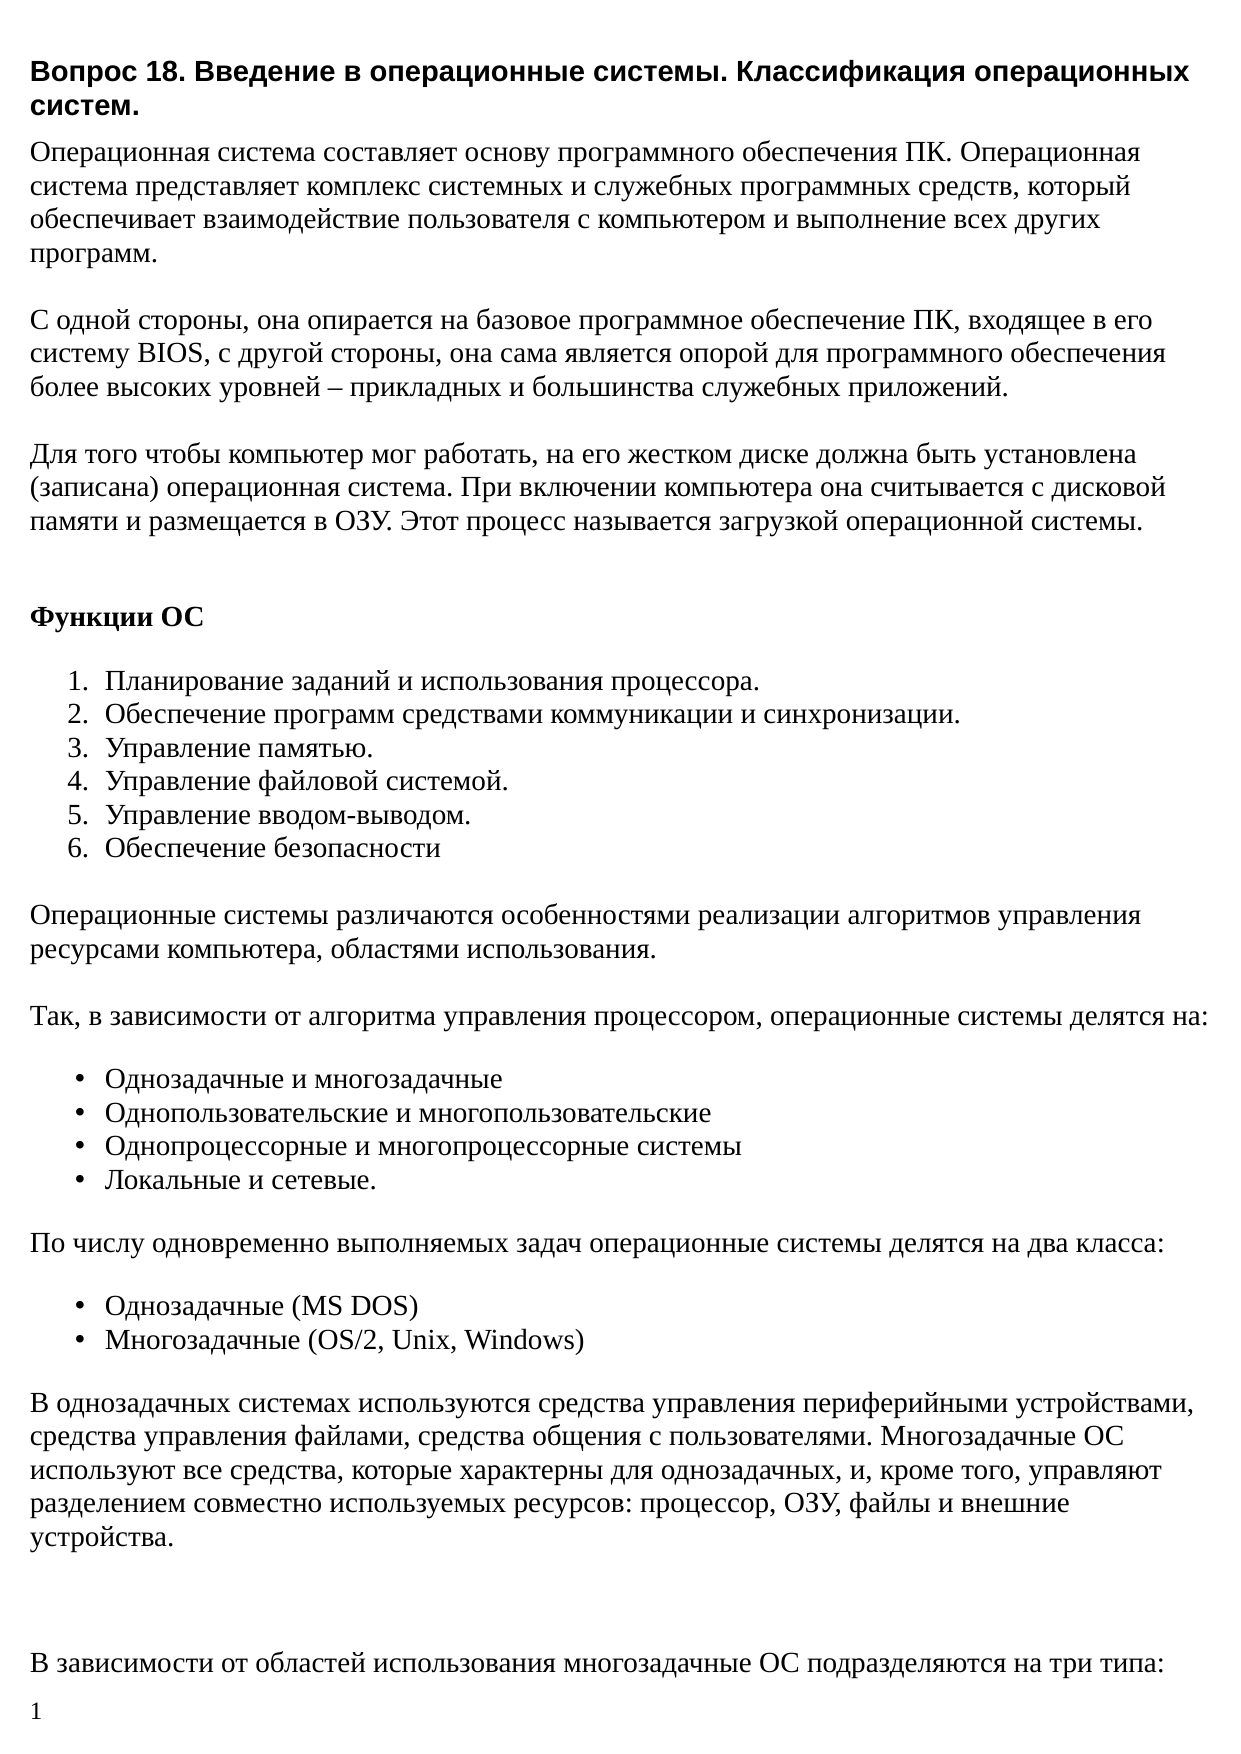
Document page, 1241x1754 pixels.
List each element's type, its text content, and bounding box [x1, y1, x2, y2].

list Однопользовательские и многопользовательские [75, 1095, 1211, 1128]
list Однозадачные и многозадачные [75, 1061, 1211, 1095]
list Многозадачные (OS/2, Unix, Windows) [75, 1322, 1211, 1355]
list Планирование заданий и использования процессора. [67, 663, 1211, 696]
subtitle Вопрос 18. Введение в операционные системы. Классификация операционных систем. [29, 54, 1211, 122]
list Управление памятью. [67, 730, 1211, 763]
text Операционные системы различаются особенностями реализации алгоритмов управления ресурсами компьютера, областями использования. Так, в зависимости от алгоритма управления процессором, операционные системы делятся на: [29, 864, 1211, 1032]
text В зависимости от областей использования многозадачные ОС подразделяются на три типа: [29, 1645, 1211, 1679]
list Обеспечение программ средствами коммуникации и синхронизации. [67, 696, 1211, 730]
list Управление вводом-выводом. [67, 797, 1211, 830]
list Локальные и сетевые. [75, 1162, 1211, 1196]
list Однопроцессорные и многопроцессорные системы [75, 1128, 1211, 1162]
text Операционная система составляет основу программного обеспечения ПК. Операционная система представляет комплекс системных и служебных программных средств, который обеспечивает взаимодействие пользователя с компьютером и выполнение всех других программ. С одной стороны, она опирается на базовое программное обеспечение ПК, входящее в его систему BIOS, с другой стороны, она сама является опорой для программного обеспечения более высоких уровней – прикладных и большинства служебных приложений. Для того чтобы компьютер мог работать, на его жестком диске должна быть установлена (записана) операционная система. При включении компьютера она считывается с дисковой памяти и размещается в ОЗУ. Этот процесс называется загрузкой операционной системы. [29, 134, 1211, 570]
list Однозадачные (MS DOS) [75, 1288, 1211, 1322]
list Обеспечение безопасности [67, 830, 1211, 864]
list Управление файловой системой. [67, 763, 1211, 797]
text Функции ОС [29, 599, 1211, 633]
text В однозадачных системах используются средства управления периферийными устройствами, средства управления файлами, средства общения с пользователями. Многозадачные ОС используют все средства, которые характерны для однозадачных, и, кроме того, управляют разделением совместно используемых ресурсов: процессор, ОЗУ, файлы и внешние устройства. [29, 1385, 1211, 1553]
text По числу одновременно выполняемых задач операционные системы делятся на два класса: [29, 1225, 1211, 1259]
